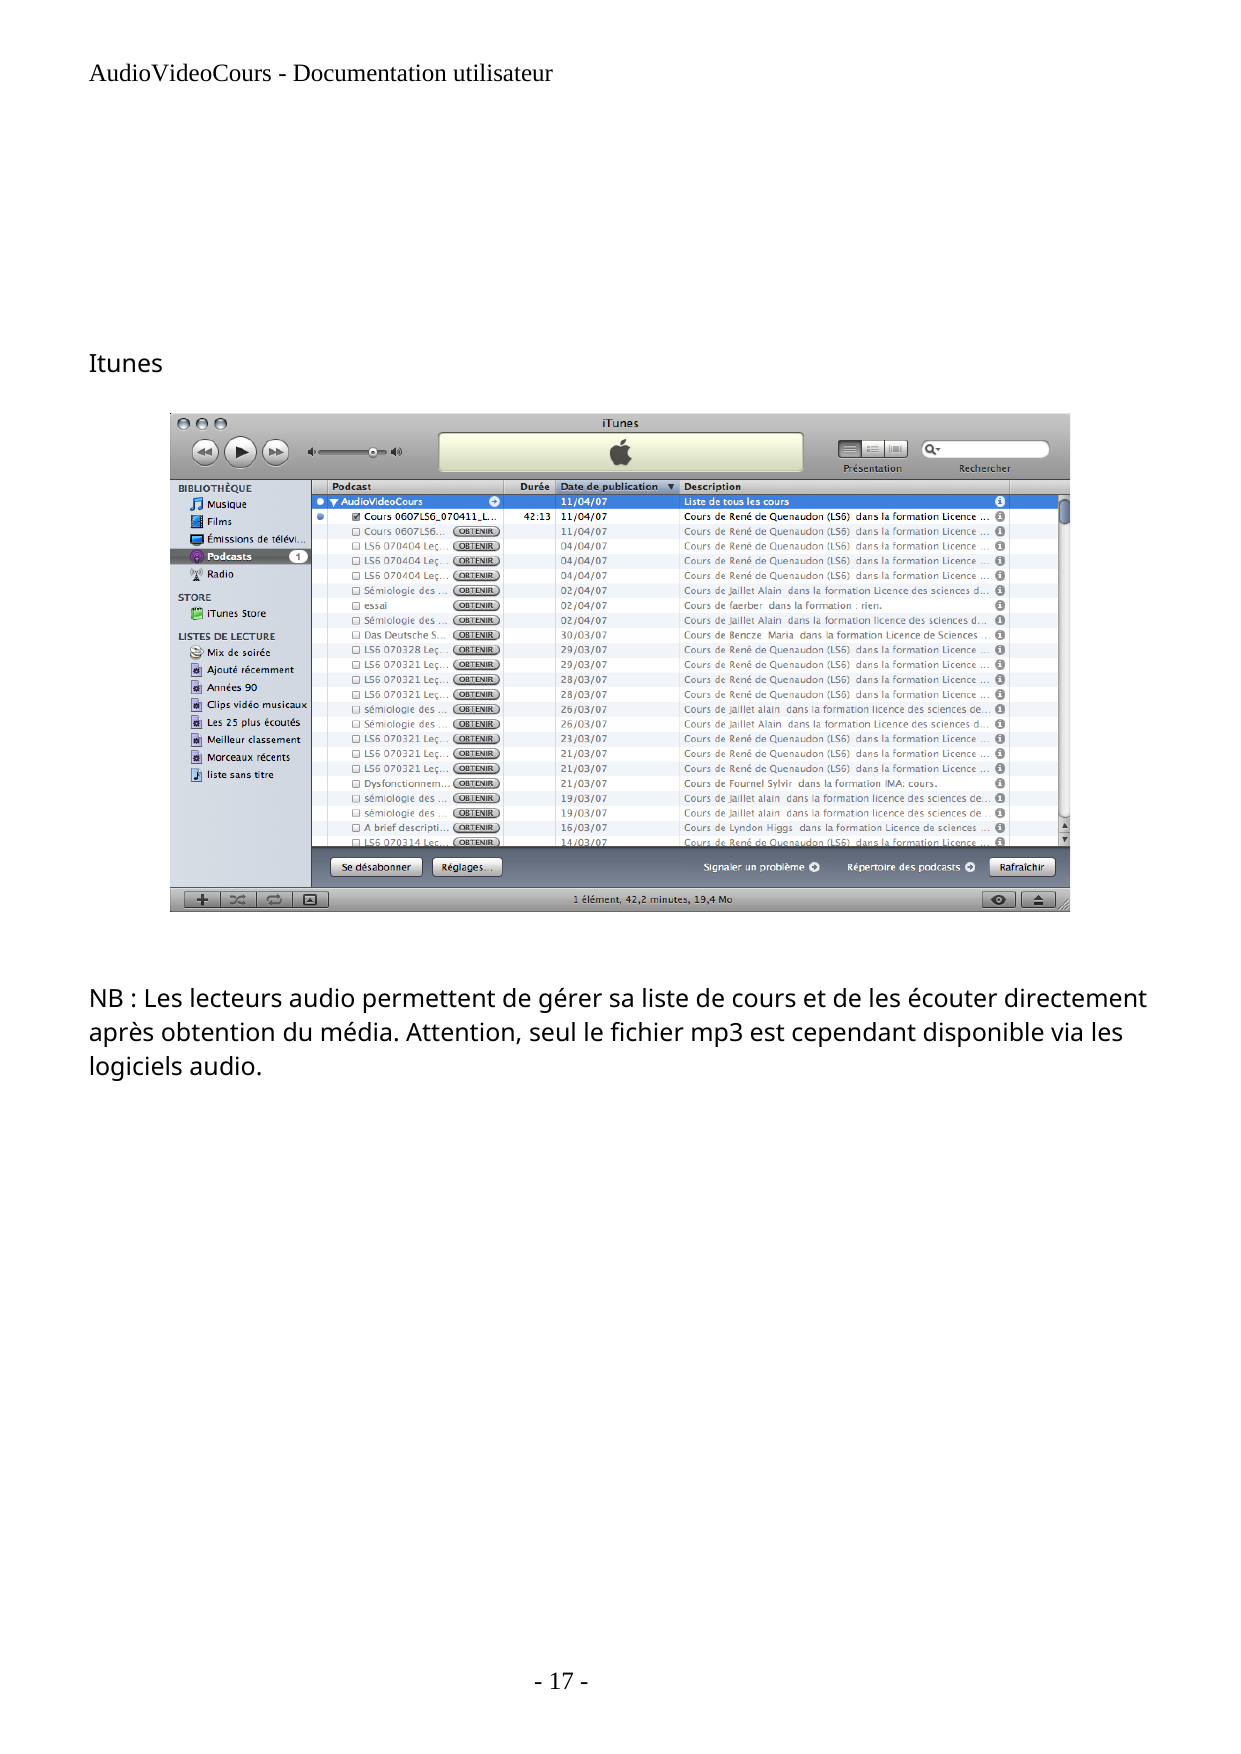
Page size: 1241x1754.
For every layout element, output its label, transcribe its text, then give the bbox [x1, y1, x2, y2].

text Itunes [88, 345, 1152, 379]
text NB : Les lecteurs audio permettent de gérer sa liste de cours et de les écouter directement après obtention du média. Attention, seul le fichier mp3 est cependant disponible via les logiciels audio. [88, 980, 1152, 1082]
picture [170, 413, 1071, 912]
